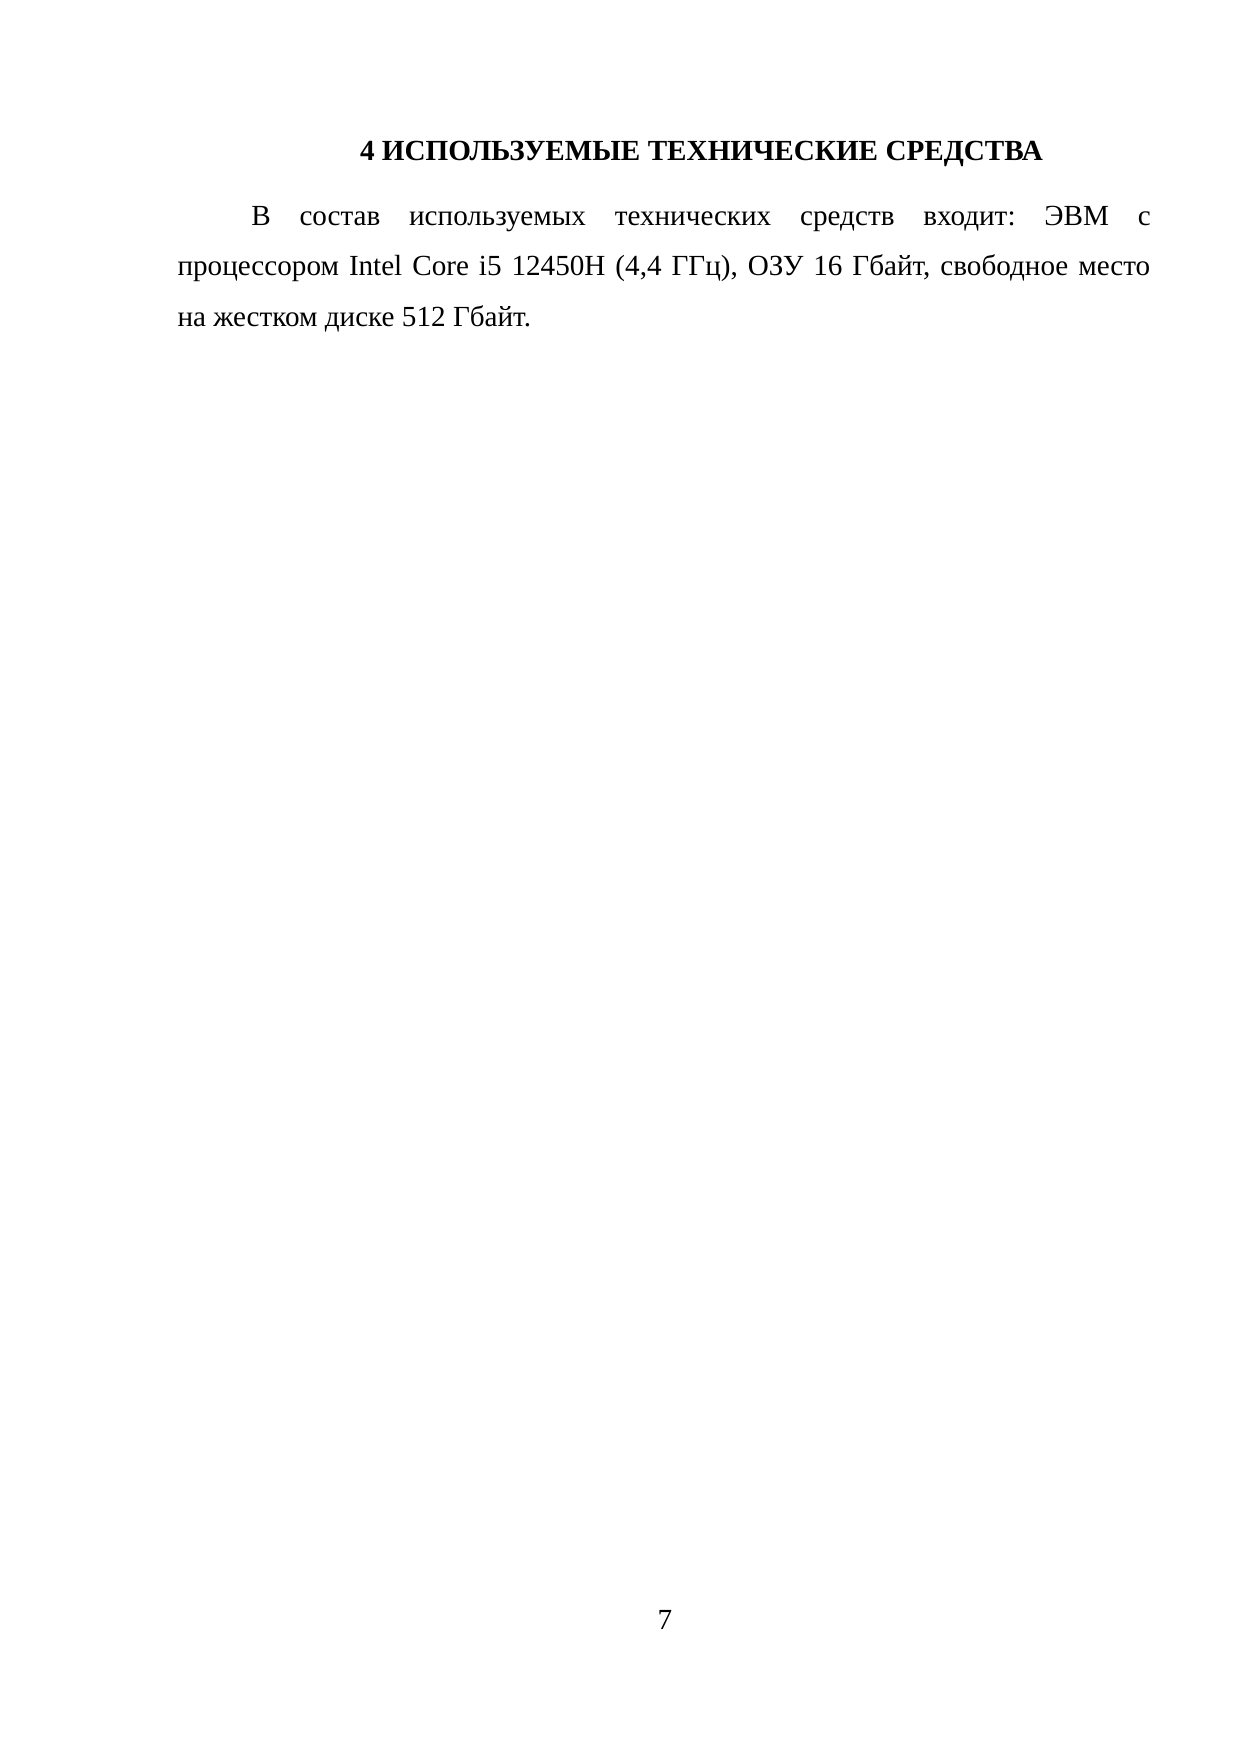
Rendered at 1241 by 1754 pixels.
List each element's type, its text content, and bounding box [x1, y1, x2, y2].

subtitle Используемые технические средства [251, 133, 1152, 166]
text В состав используемых технических средств входит: ЭВМ с процессором Intel Core i5 12450H (4,4 ГГц), ОЗУ 16 Гбайт, свободное место на жестком диске 512 Гбайт. [177, 198, 1152, 332]
